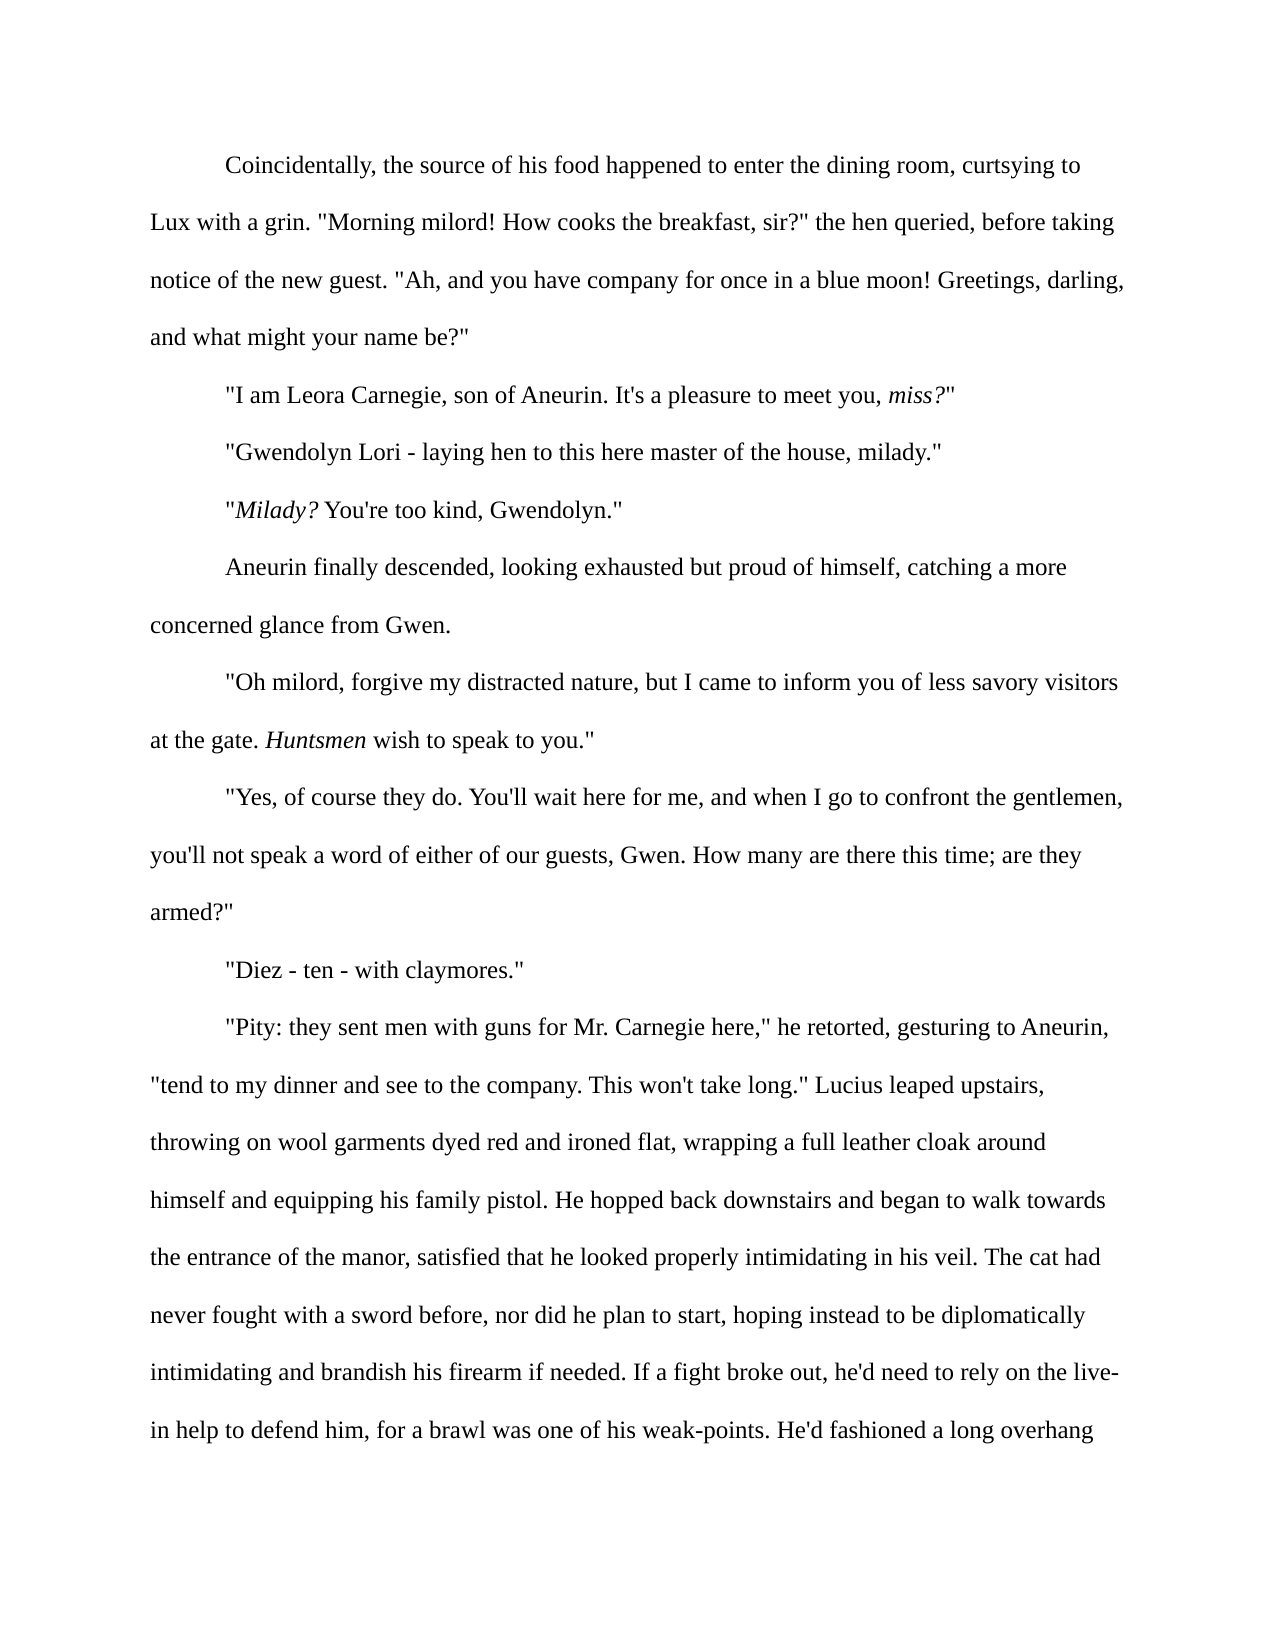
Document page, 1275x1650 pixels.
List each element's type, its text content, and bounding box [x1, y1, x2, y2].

text "Oh milord, forgive my distracted nature, but I came to inform you of less savory visitors at the gate. Huntsmen wish to speak to you." [150, 667, 1125, 754]
text Aneurin finally descended, looking exhausted but proud of himself, catching a more concerned glance from Gwen. [150, 552, 1125, 639]
text "Gwendolyn Lori - laying hen to this here master of the house, milady." [150, 437, 1125, 466]
text "Pity: they sent men with guns for Mr. Carnegie here," he retorted, gesturing to Aneurin, "tend to my dinner and see to the company. This won't take long." Lucius leaped upstairs, throwing on wool garments dyed red and ironed flat, wrapping a full leather cloak around himself and equipping his family pistol. He hopped back downstairs and began to walk towards the entrance of the manor, satisfied that he looked properly intimidating in his veil. The cat had never fought with a sword before, nor did he plan to start, hoping instead to be diplomatically intimidating and brandish his firearm if needed. If a fight broke out, he'd need to rely on the live-in help to defend him, for a brawl was one of his weak-points. He'd fashioned a long overhang [150, 1012, 1125, 1444]
text "Milady? You're too kind, Gwendolyn." [150, 495, 1125, 524]
text "I am Leora Carnegie, son of Aneurin. It's a pleasure to meet you, miss?" [150, 380, 1125, 409]
text "Yes, of course they do. You'll wait here for me, and when I go to confront the gentlemen, you'll not speak a word of either of our guests, Gwen. How many are there this time; are they armed?" [150, 782, 1125, 926]
text Coincidentally, the source of his food happened to enter the dining room, curtsying to Lux with a grin. "Morning milord! How cooks the breakfast, sir?" the hen queried, before taking notice of the new guest. "Ah, and you have company for once in a blue moon! Greetings, darling, and what might your name be?" [150, 150, 1125, 351]
text "Diez - ten - with claymores." [150, 955, 1125, 984]
